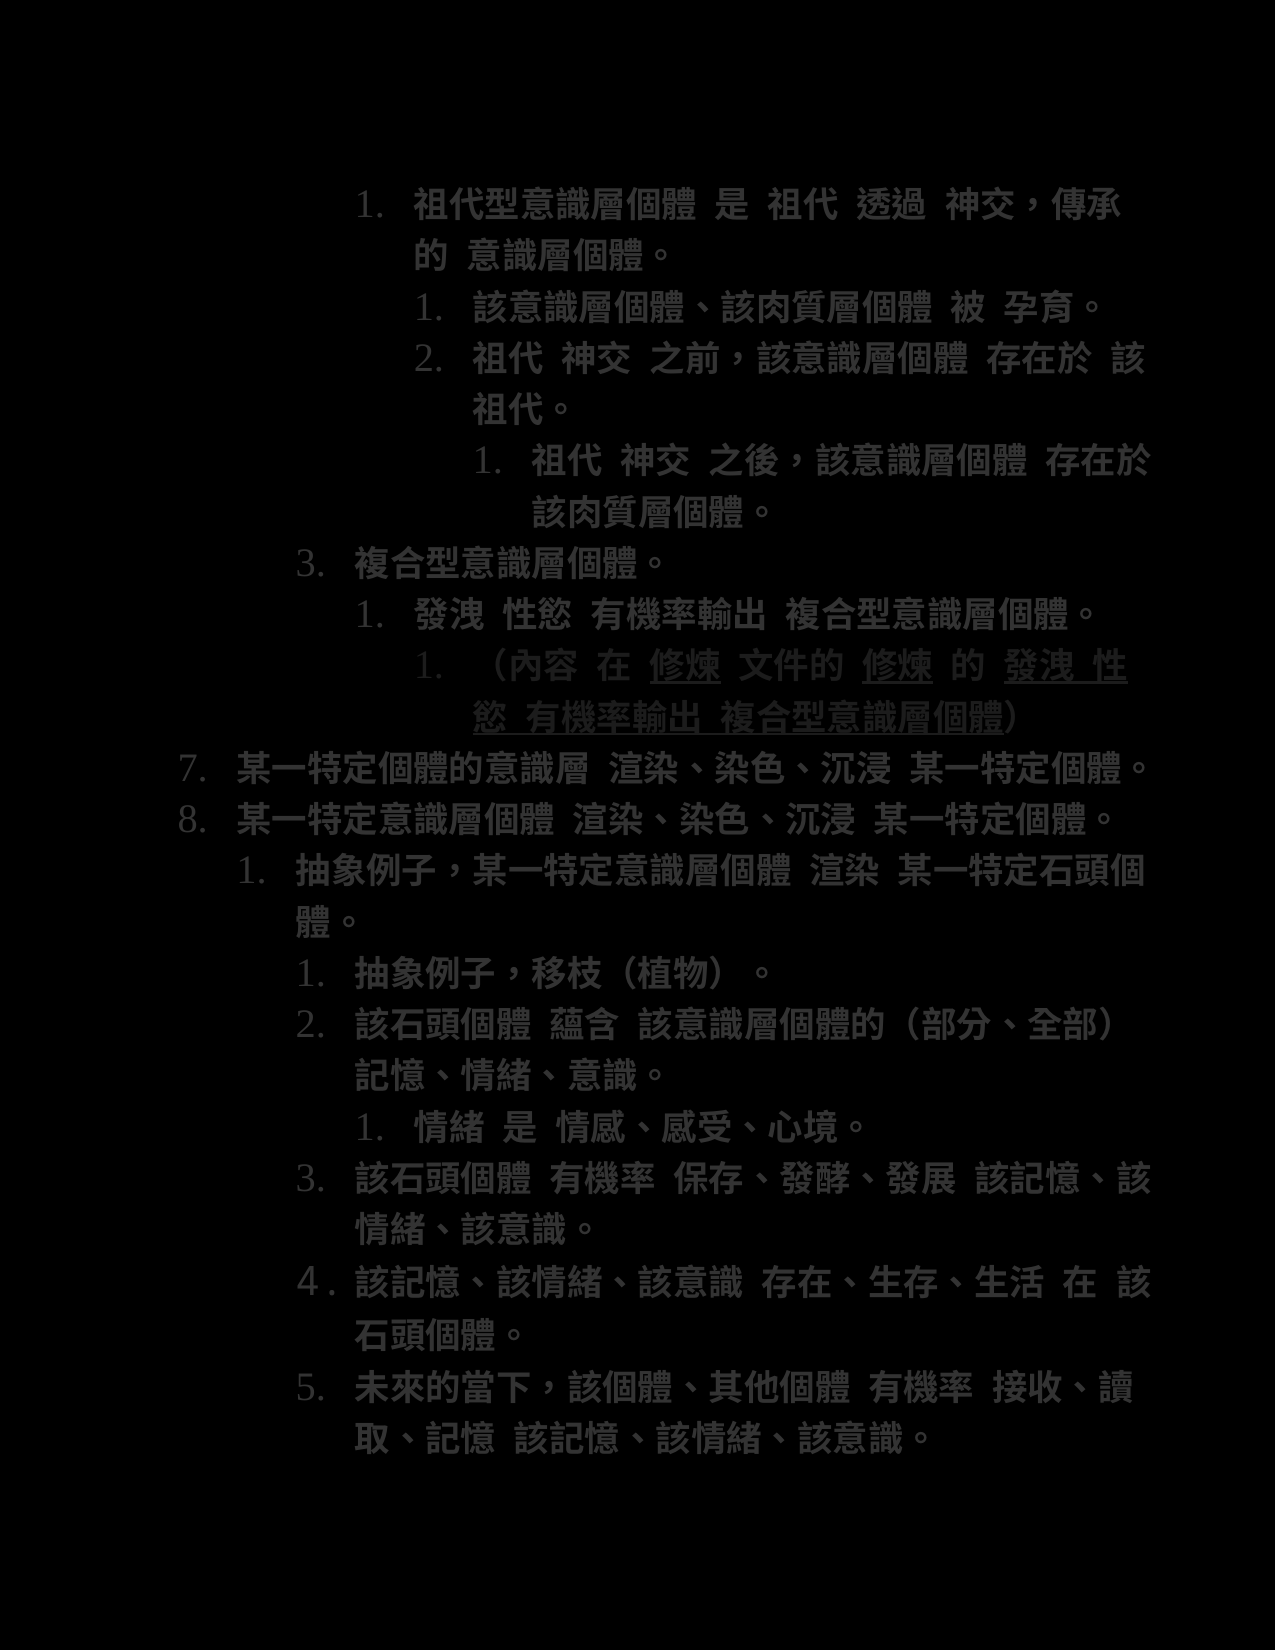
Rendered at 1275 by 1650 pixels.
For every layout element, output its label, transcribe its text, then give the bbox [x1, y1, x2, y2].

list 發洩 性慾 有機率輸出 複合型意識層個體。 [354, 586, 1157, 638]
list （內容 在 修煉 文件的 修煉 的 發洩 性慾 有機率輸出 複合型意識層個體） [413, 638, 1157, 740]
list 該石頭個體 有機率 保存、發酵、發展 該記憶、該情緒、該意識。 [295, 1150, 1157, 1253]
list 該記憶、該情緒、該意識 存在、生存、生活 在 該石頭個體。 [295, 1253, 1157, 1359]
list 未來的當下，該個體、其他個體 有機率 接收、讀取、記憶 該記憶、該情緒、該意識。 [295, 1359, 1157, 1461]
list 祖代型意識層個體 是 祖代 透過 神交，傳承的 意識層個體。 [354, 176, 1157, 279]
list 某一特定個體的意識層 渲染、染色、沉浸 某一特定個體。 [177, 740, 1157, 791]
list 複合型意識層個體。 [295, 535, 1157, 586]
list 抽象例子，某一特定意識層個體 渲染 某一特定石頭個體。 [236, 843, 1157, 945]
list 某一特定意識層個體 渲染、染色、沉浸 某一特定個體。 [177, 791, 1157, 843]
list 情緒 是 情感、感受、心境。 [354, 1099, 1157, 1150]
list 祖代 神交 之前，該意識層個體 存在於 該祖代。 [413, 330, 1157, 433]
list 該石頭個體 蘊含 該意識層個體的（部分、全部）記憶、情緒、意識。 [295, 996, 1157, 1099]
list 該意識層個體、該肉質層個體 被 孕育。 [413, 279, 1157, 330]
list 祖代 神交 之後，該意識層個體 存在於 該肉質層個體。 [472, 433, 1157, 535]
list 抽象例子，移枝（植物）。 [295, 945, 1157, 996]
